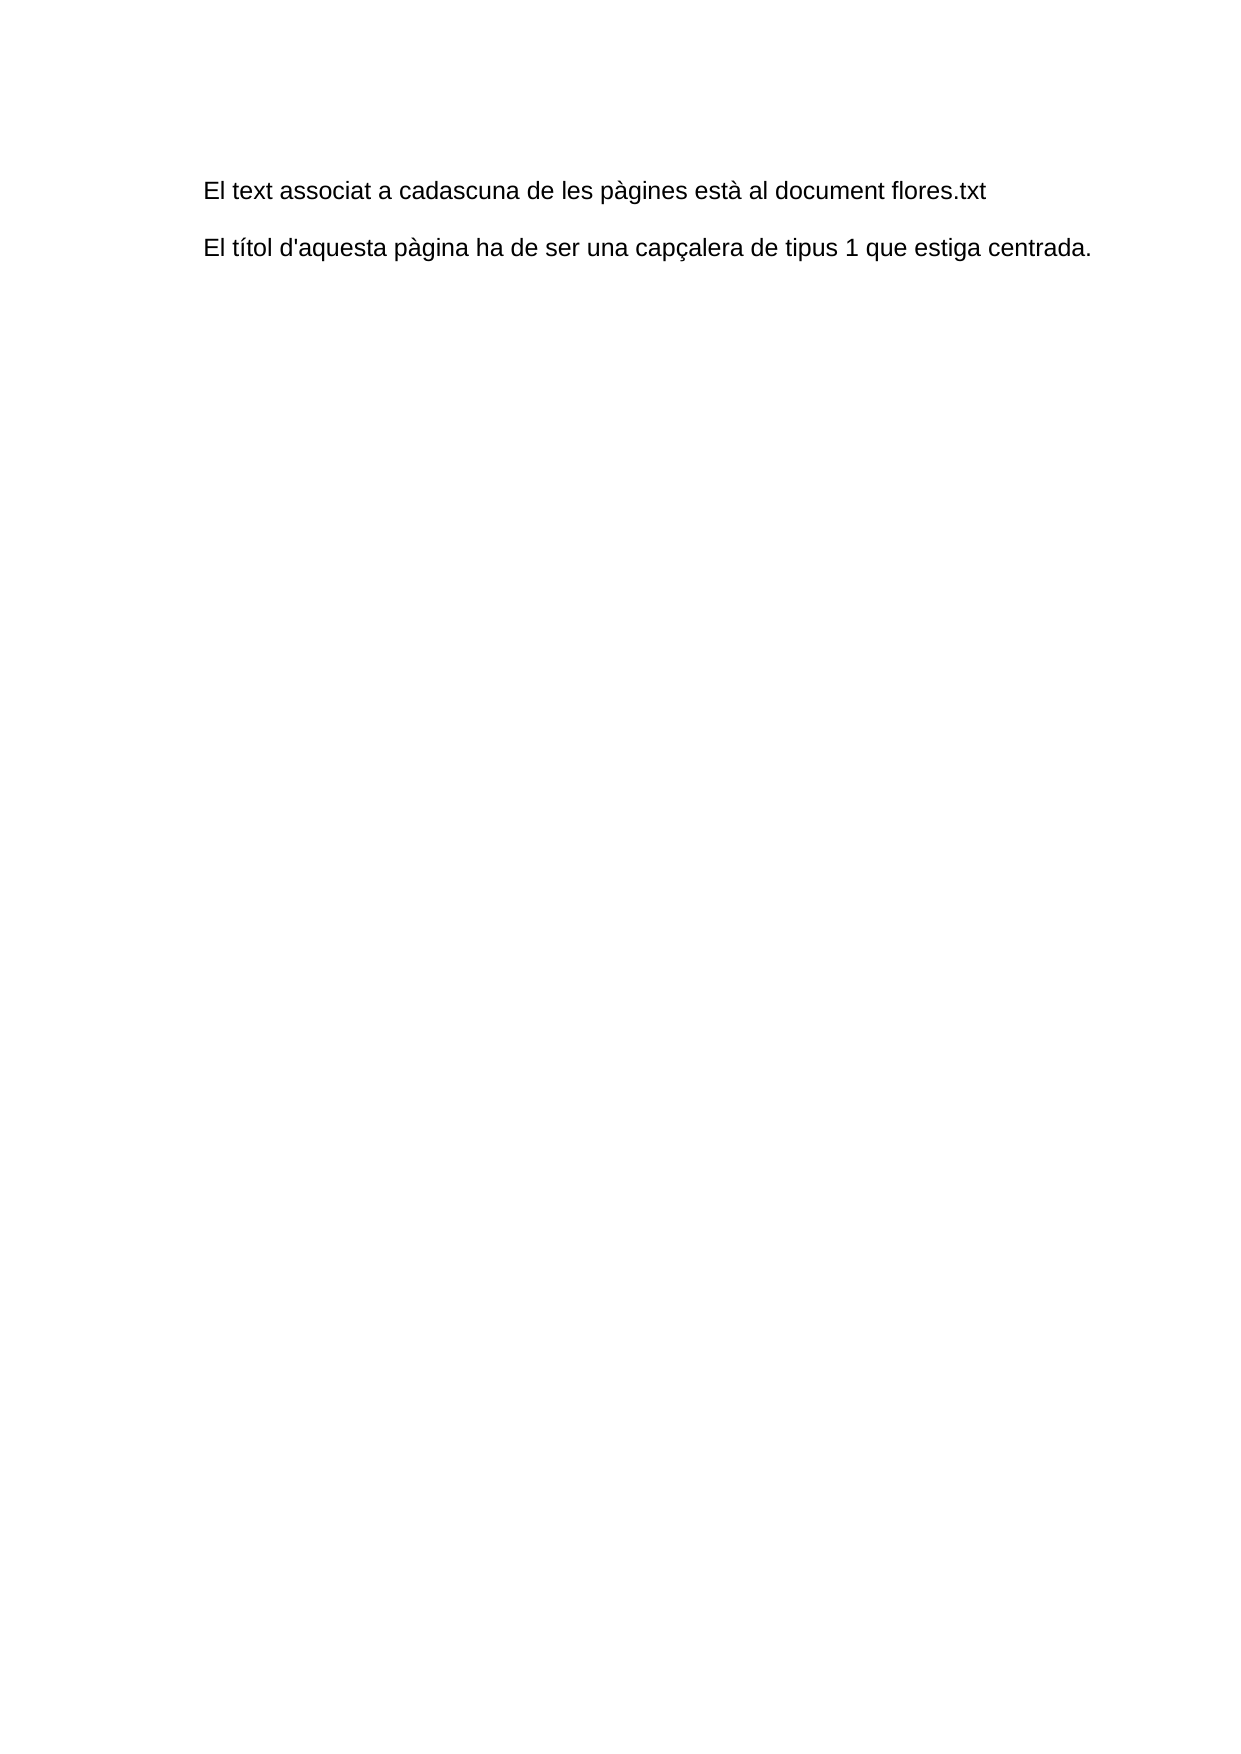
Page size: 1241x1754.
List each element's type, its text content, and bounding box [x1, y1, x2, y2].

text El títol d'aquesta pàgina ha de ser una capçalera de tipus 1 que estiga centrada. [148, 233, 1122, 262]
text El text associat a cadascuna de les pàgines està al document flores.txt [148, 176, 1122, 204]
